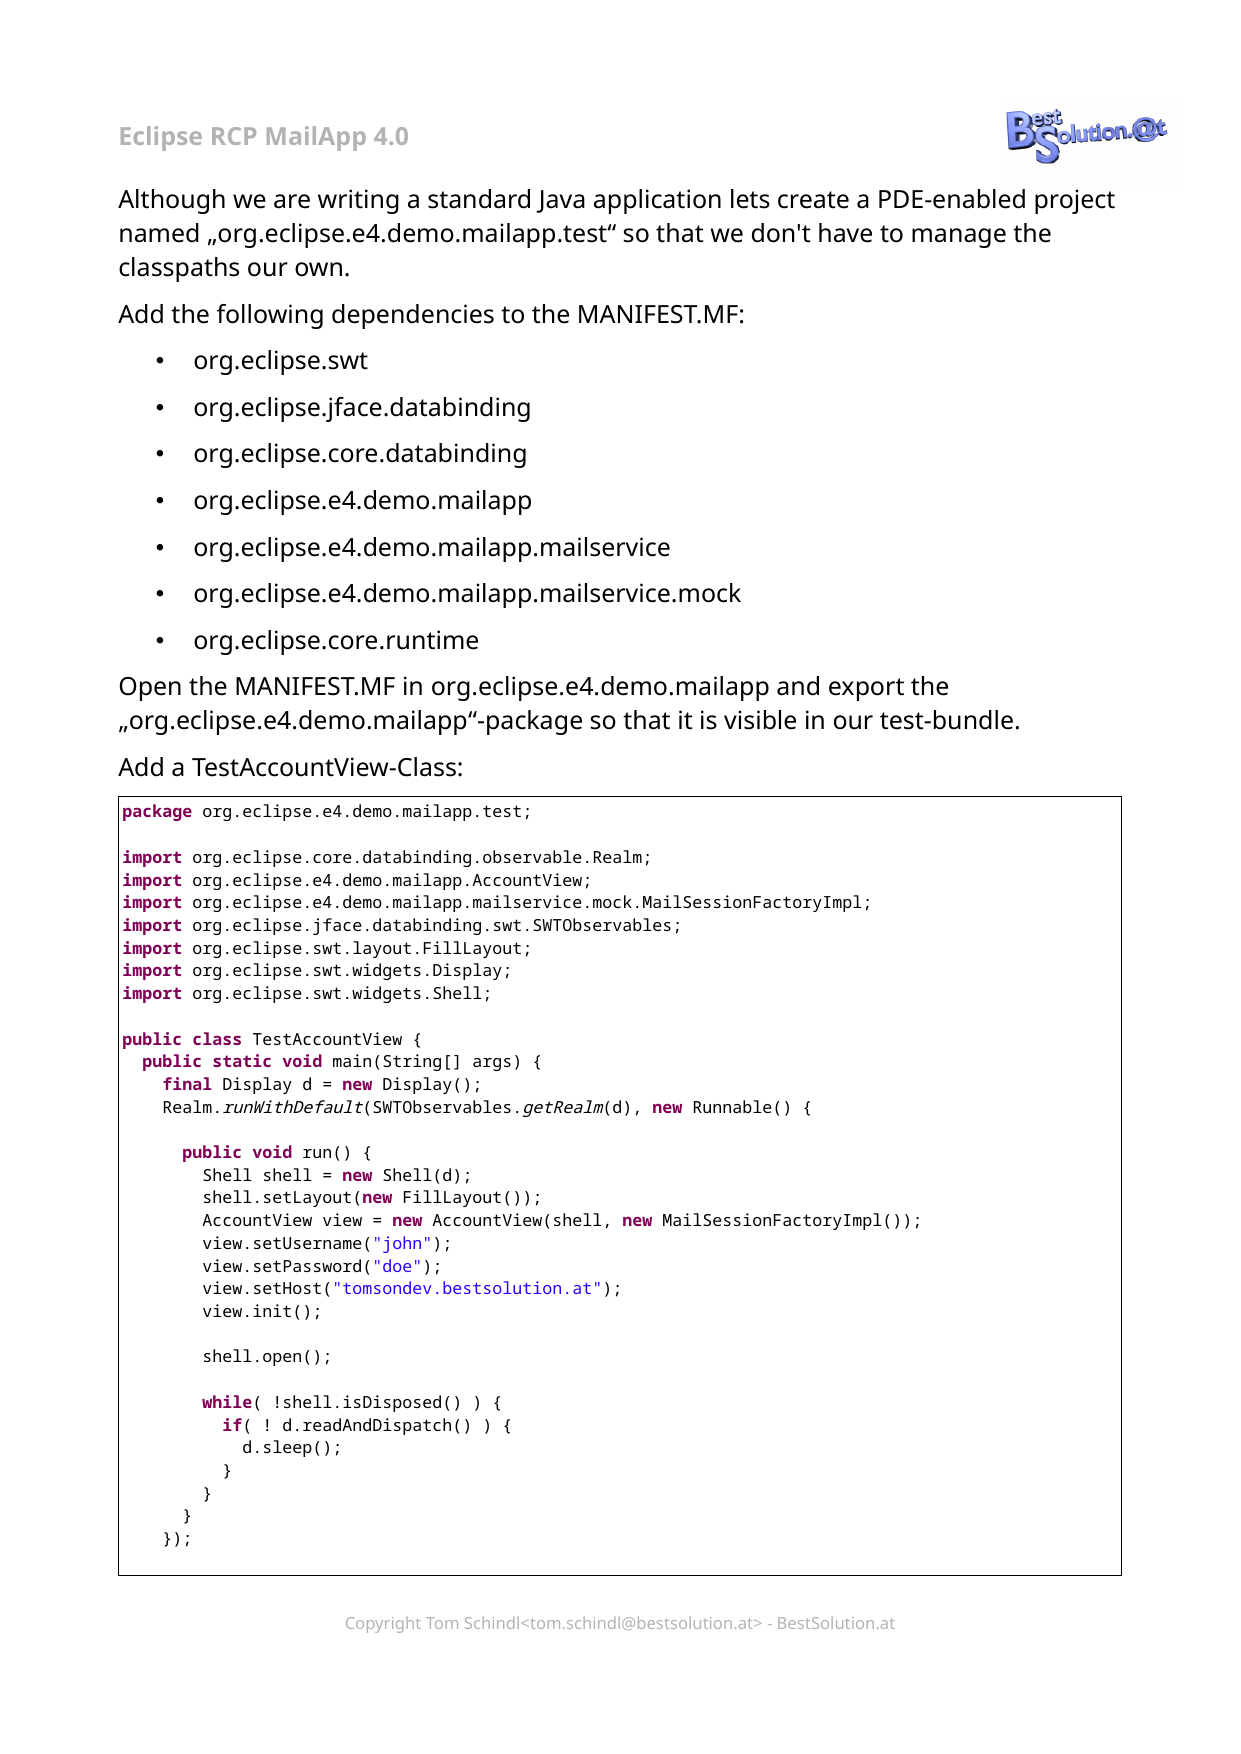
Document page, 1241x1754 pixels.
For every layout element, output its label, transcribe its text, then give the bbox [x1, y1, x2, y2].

text d.sleep(); [119, 1432, 1121, 1454]
text package org.eclipse.e4.demo.mailapp.test; [119, 797, 1121, 823]
text Shell shell = new Shell(d); [119, 1159, 1121, 1182]
text import org.eclipse.swt.layout.FillLayout; [119, 932, 1121, 955]
text while( !shell.isDisposed() ) { [119, 1386, 1121, 1409]
list org.eclipse.core.runtime [156, 622, 1122, 656]
text import org.eclipse.e4.demo.mailapp.AccountView; [119, 864, 1121, 887]
text final Display d = new Display(); [119, 1068, 1121, 1091]
text public class TestAccountView { [119, 1023, 1121, 1046]
text view.init(); [119, 1296, 1121, 1322]
text import org.eclipse.core.databinding.observable.Realm; [119, 841, 1121, 864]
list org.eclipse.e4.demo.mailapp [156, 483, 1122, 517]
text import org.eclipse.e4.demo.mailapp.mailservice.mock.MailSessionFactoryImpl; [119, 887, 1121, 909]
text }); [119, 1523, 1121, 1549]
text view.setPassword("doe"); [119, 1250, 1121, 1273]
list org.eclipse.core.databinding [156, 436, 1122, 470]
text view.setUsername("john"); [119, 1227, 1121, 1250]
list org.eclipse.jface.databinding [156, 389, 1122, 423]
text } [119, 1477, 1121, 1500]
text public void run() { [119, 1137, 1121, 1159]
text Realm.runWithDefault(SWTObservables.getRealm(d), new Runnable() { [119, 1091, 1121, 1118]
text import org.eclipse.swt.widgets.Display; [119, 955, 1121, 978]
text Open the MANIFEST.MF in org.eclipse.e4.demo.mailapp and export the „org.eclipse.e4.demo.mailapp“-package so that it is visible in our test-bundle. [118, 669, 1122, 737]
text shell.setLayout(new FillLayout()); [119, 1182, 1121, 1205]
text import org.eclipse.swt.widgets.Shell; [119, 978, 1121, 1004]
text AccountView view = new AccountView(shell, new MailSessionFactoryImpl()); [119, 1205, 1121, 1227]
text } [119, 1454, 1121, 1477]
picture [1002, 101, 1181, 191]
text public static void main(String[] args) { [119, 1046, 1121, 1068]
text Although we are writing a standard Java application lets create a PDE-enabled project named „org.eclipse.e4.demo.mailapp.test“ so that we don't have to manage the classpaths our own. [118, 182, 1122, 284]
list org.eclipse.swt [156, 343, 1122, 377]
text view.setHost("tomsondev.bestsolution.at"); [119, 1273, 1121, 1296]
text Add the following dependencies to the MANIFEST.MF: [118, 296, 1122, 330]
text shell.open(); [119, 1341, 1121, 1368]
text if( ! d.readAndDispatch() ) { [119, 1409, 1121, 1432]
list org.eclipse.e4.demo.mailapp.mailservice [156, 529, 1122, 563]
text } [119, 1500, 1121, 1523]
text Add a TestAccountView-Class: [118, 749, 1122, 783]
list org.eclipse.e4.demo.mailapp.mailservice.mock [156, 576, 1122, 610]
text import org.eclipse.jface.databinding.swt.SWTObservables; [119, 909, 1121, 932]
